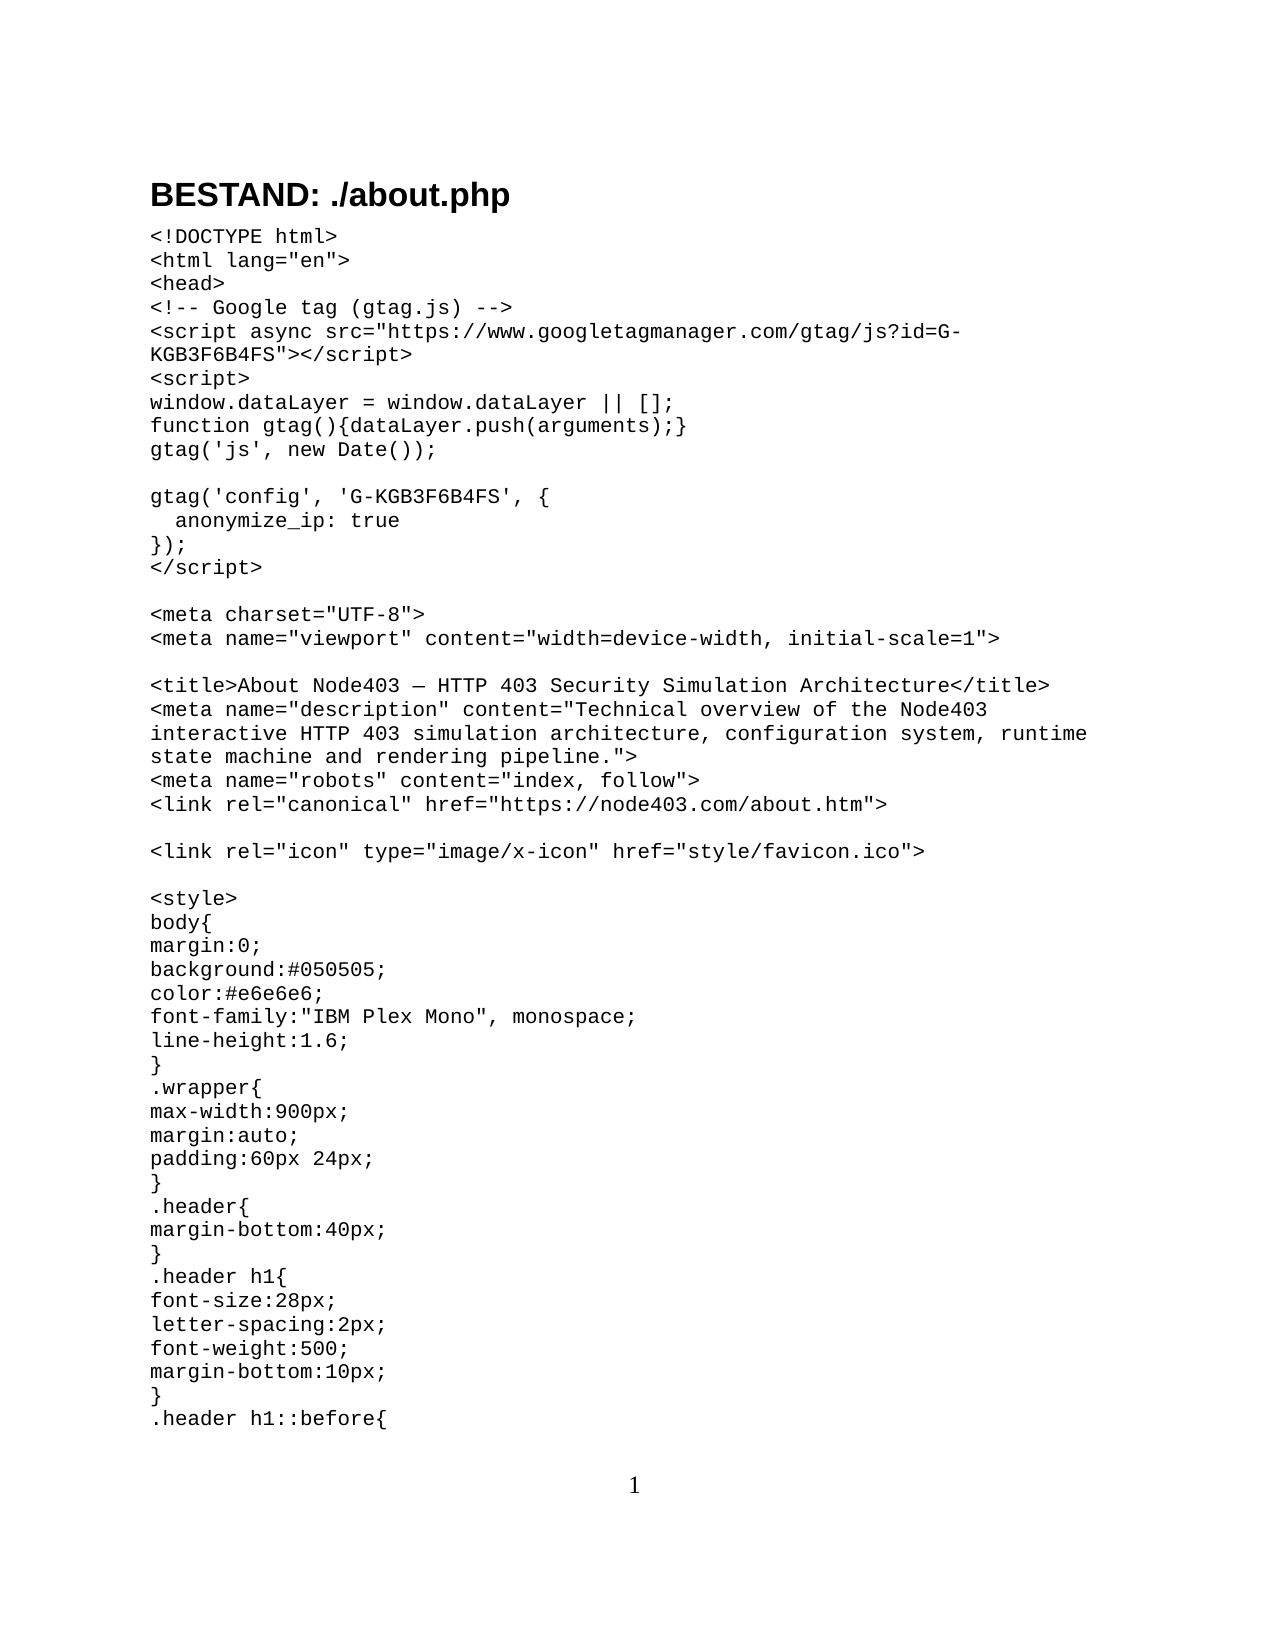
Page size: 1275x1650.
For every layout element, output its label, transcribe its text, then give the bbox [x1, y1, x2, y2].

text }); [150, 533, 1125, 557]
text .header h1{ [150, 1267, 1125, 1290]
text font-family:"IBM Plex Mono", monospace; [150, 1006, 1125, 1030]
text gtag('config', 'G-KGB3F6B4FS', { [150, 486, 1125, 510]
text body{ [150, 912, 1125, 936]
text .header{ [150, 1196, 1125, 1219]
text } [150, 1385, 1125, 1408]
text function gtag(){dataLayer.push(arguments);} [150, 415, 1125, 439]
text margin-bottom:40px; [150, 1219, 1125, 1243]
text margin:auto; [150, 1125, 1125, 1148]
text font-weight:500; [150, 1337, 1125, 1361]
text line-height:1.6; [150, 1030, 1125, 1054]
text <title>About Node403 — HTTP 403 Security Simulation Architecture</title> [150, 675, 1125, 699]
subtitle BESTAND: ./about.php [150, 175, 1125, 214]
text <!DOCTYPE html> [150, 226, 1125, 250]
text anonymize_ip: true [150, 510, 1125, 533]
text <meta charset="UTF-8"> [150, 604, 1125, 628]
text <head> [150, 273, 1125, 297]
text <html lang="en"> [150, 250, 1125, 273]
text } [150, 1172, 1125, 1196]
text <link rel="canonical" href="https://node403.com/about.htm"> [150, 794, 1125, 817]
text } [150, 1054, 1125, 1077]
text window.dataLayer = window.dataLayer || []; [150, 392, 1125, 415]
text .header h1::before{ [150, 1408, 1125, 1432]
text color:#e6e6e6; [150, 983, 1125, 1006]
text max-width:900px; [150, 1101, 1125, 1125]
text font-size:28px; [150, 1290, 1125, 1314]
text <meta name="viewport" content="width=device-width, initial-scale=1"> [150, 628, 1125, 652]
text <script> [150, 368, 1125, 392]
text } [150, 1243, 1125, 1267]
text <meta name="robots" content="index, follow"> [150, 770, 1125, 794]
text </script> [150, 557, 1125, 581]
text padding:60px 24px; [150, 1148, 1125, 1172]
text margin:0; [150, 936, 1125, 959]
text gtag('js', new Date()); [150, 439, 1125, 463]
text <style> [150, 888, 1125, 912]
text <meta name="description" content="Technical overview of the Node403 interactive HTTP 403 simulation architecture, configuration system, runtime state machine and rendering pipeline."> [150, 699, 1125, 770]
text background:#050505; [150, 959, 1125, 983]
text <!-- Google tag (gtag.js) --> [150, 297, 1125, 321]
text <link rel="icon" type="image/x-icon" href="style/favicon.ico"> [150, 841, 1125, 864]
text letter-spacing:2px; [150, 1314, 1125, 1337]
text margin-bottom:10px; [150, 1361, 1125, 1385]
text .wrapper{ [150, 1077, 1125, 1101]
text <script async src="https://www.googletagmanager.com/gtag/js?id=G-KGB3F6B4FS"></script> [150, 321, 1125, 368]
